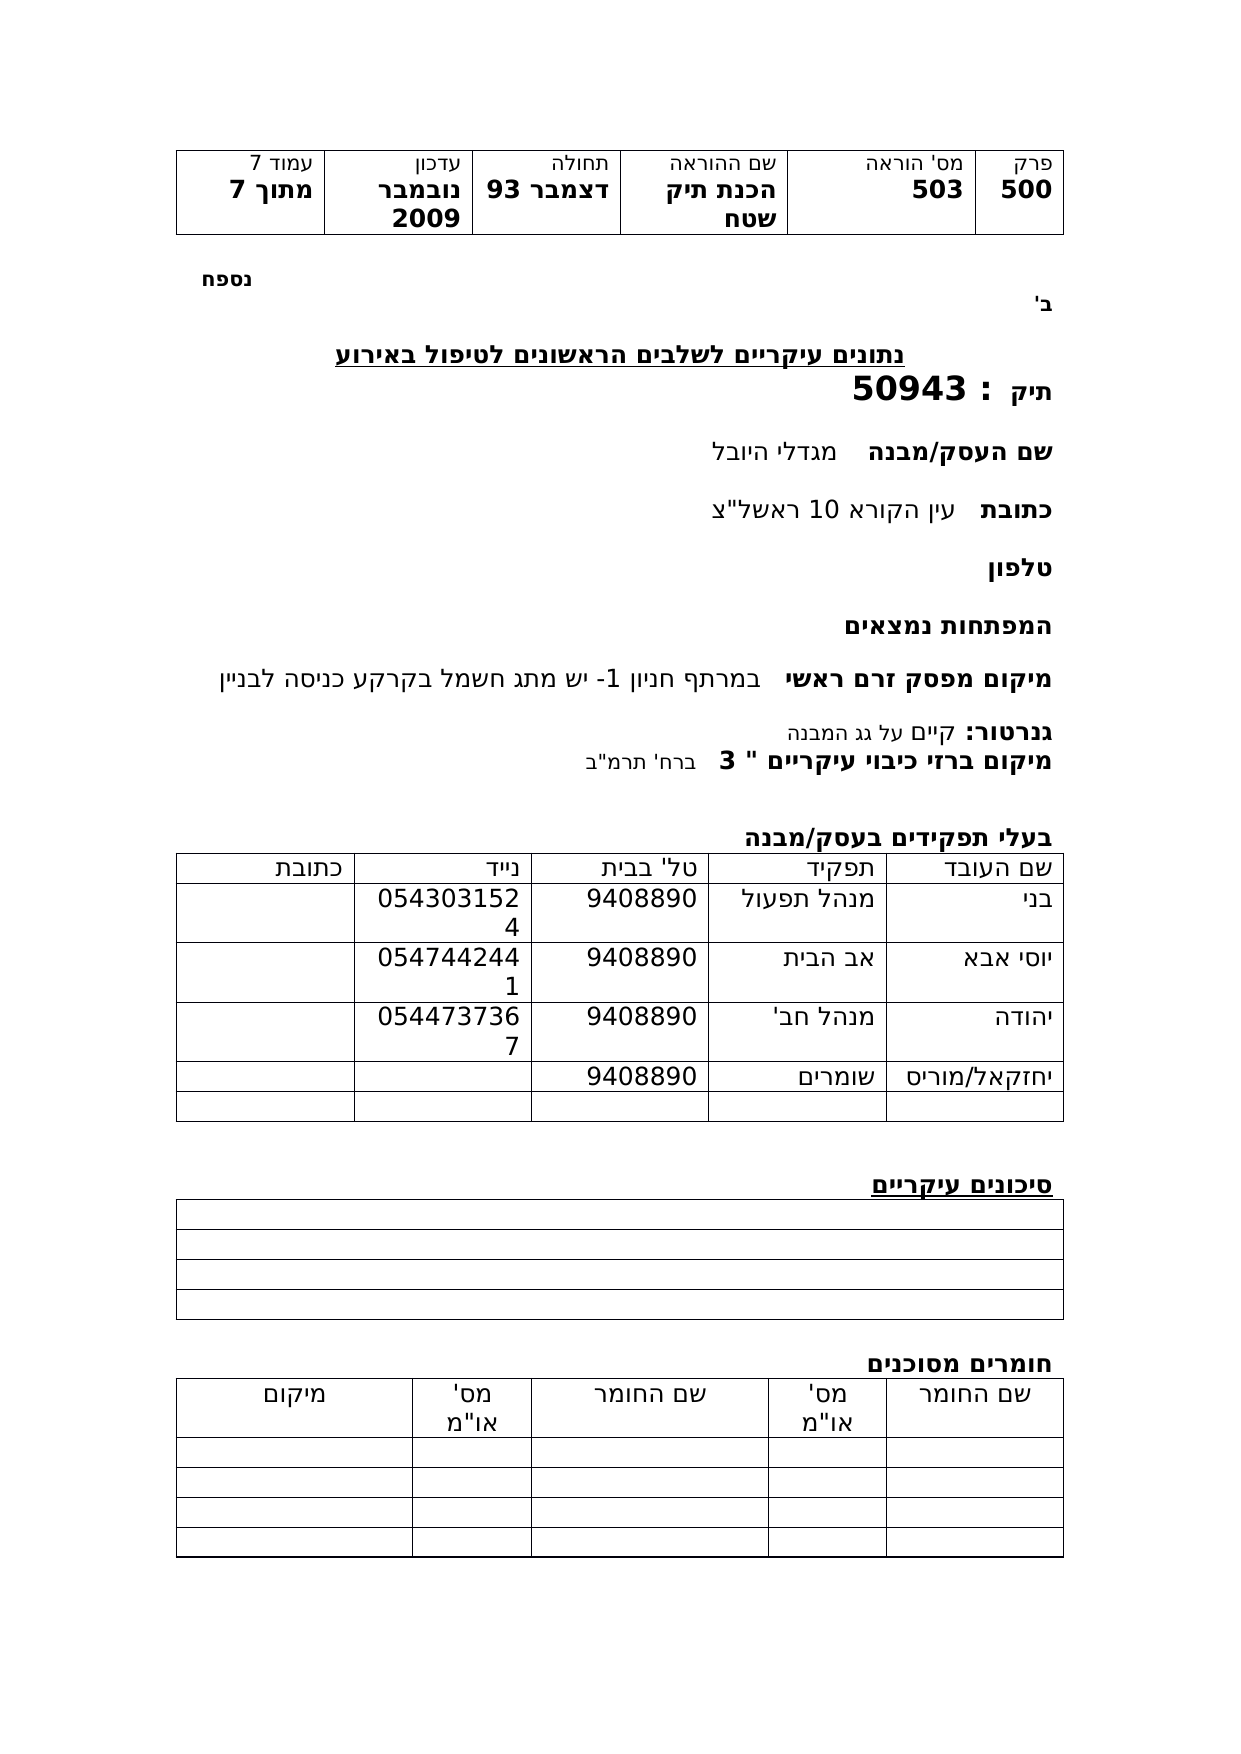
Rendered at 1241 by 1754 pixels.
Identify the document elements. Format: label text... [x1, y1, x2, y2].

table_header פרק 500 [976, 151, 1063, 234]
table_header נייד [355, 854, 531, 883]
table_cell [887, 1528, 1063, 1556]
text תיק : 50943 [187, 369, 1053, 408]
table_cell [413, 1438, 531, 1467]
table_cell [177, 1438, 412, 1467]
table_cell שומרים [709, 1062, 886, 1091]
table_cell [177, 1528, 412, 1556]
table_header שם החומר [532, 1379, 768, 1437]
text בעלי תפקידים בעסק/מבנה [187, 823, 1053, 853]
table_cell [177, 1290, 1063, 1318]
text חומרים מסוכנים [187, 1349, 1053, 1378]
table_cell [887, 1468, 1063, 1497]
table_cell [769, 1498, 886, 1527]
table_cell [177, 943, 354, 1002]
text גנרטור: קיים על גג המבנה [187, 717, 1053, 746]
table_header תחולה דצמבר 93 [473, 151, 620, 234]
table_cell [177, 1062, 354, 1091]
table_cell [177, 1230, 1063, 1259]
table_header שם העובד [887, 854, 1063, 883]
table_cell מנהל חב' [709, 1003, 886, 1061]
text מיקום ברזי כיבוי עיקריים " 3 ברח' תרמ"ב [187, 746, 1053, 776]
table_cell 0543031524 [355, 884, 531, 942]
table_cell [532, 1438, 768, 1467]
table_cell 9408890 [532, 1062, 708, 1091]
table_header מיקום [177, 1379, 412, 1437]
table_cell [413, 1498, 531, 1527]
table_cell [177, 1092, 354, 1121]
table_cell [177, 1003, 354, 1061]
table_header מס' או"מ [769, 1379, 886, 1437]
table_cell 0544737367 [355, 1003, 531, 1061]
table_header כתובת [177, 854, 354, 883]
table_header מס' הוראה 503 [788, 151, 975, 234]
table_cell [355, 1062, 531, 1091]
table_cell [887, 1498, 1063, 1527]
table_cell [769, 1438, 886, 1467]
table_cell 9408890 [532, 943, 708, 1002]
table_cell יחזקאל/מוריס [887, 1062, 1063, 1091]
text סיכונים עיקריים [187, 1170, 1053, 1199]
table_header טל' בבית [532, 854, 708, 883]
text כתובת עין הקורא 10 ראשל"צ [187, 495, 1053, 524]
table_cell מנהל תפעול [709, 884, 886, 942]
table_cell 9408890 [532, 884, 708, 942]
table_header [177, 1200, 1063, 1229]
text מיקום מפסק זרם ראשי במרתף חניון 1- יש מתג חשמל בקרקע כניסה לבניין [187, 664, 1053, 693]
table_header מס' או"מ [413, 1379, 531, 1437]
table_header תפקיד [709, 854, 886, 883]
table_cell [769, 1468, 886, 1497]
text המפתחות נמצאים [187, 611, 1053, 640]
table_cell [532, 1092, 708, 1121]
table_cell [532, 1468, 768, 1497]
table_cell [177, 1260, 1063, 1289]
table_cell [887, 1438, 1063, 1467]
table_cell [355, 1092, 531, 1121]
table_cell [413, 1468, 531, 1497]
table_cell [413, 1528, 531, 1556]
text שם העסק/מבנה מגדלי היובל [187, 437, 1053, 466]
table_cell יוסי אבא [887, 943, 1063, 1002]
table_header עמוד 7 מתוך 7 [177, 151, 324, 234]
table_cell אב הבית [709, 943, 886, 1002]
table_cell [177, 884, 354, 942]
table_header שם ההוראה הכנת תיק שטח [621, 151, 787, 234]
table_cell [887, 1092, 1063, 1121]
table_header שם החומר [887, 1379, 1063, 1437]
table_cell [769, 1528, 886, 1556]
table_cell [532, 1528, 768, 1556]
text נספח ב' [187, 263, 1053, 316]
table_cell [177, 1468, 412, 1497]
table_cell יהודה [887, 1003, 1063, 1061]
text נתונים עיקריים לשלבים הראשונים לטיפול באירוע [187, 340, 1053, 369]
table_cell [177, 1498, 412, 1527]
text טלפון [187, 553, 1053, 582]
table_cell [709, 1092, 886, 1121]
table_header עדכון נובמבר 2009 [325, 151, 472, 234]
table_cell [532, 1498, 768, 1527]
table_cell 9408890 [532, 1003, 708, 1061]
table_cell בני [887, 884, 1063, 942]
table_cell 0547442441 [355, 943, 531, 1002]
